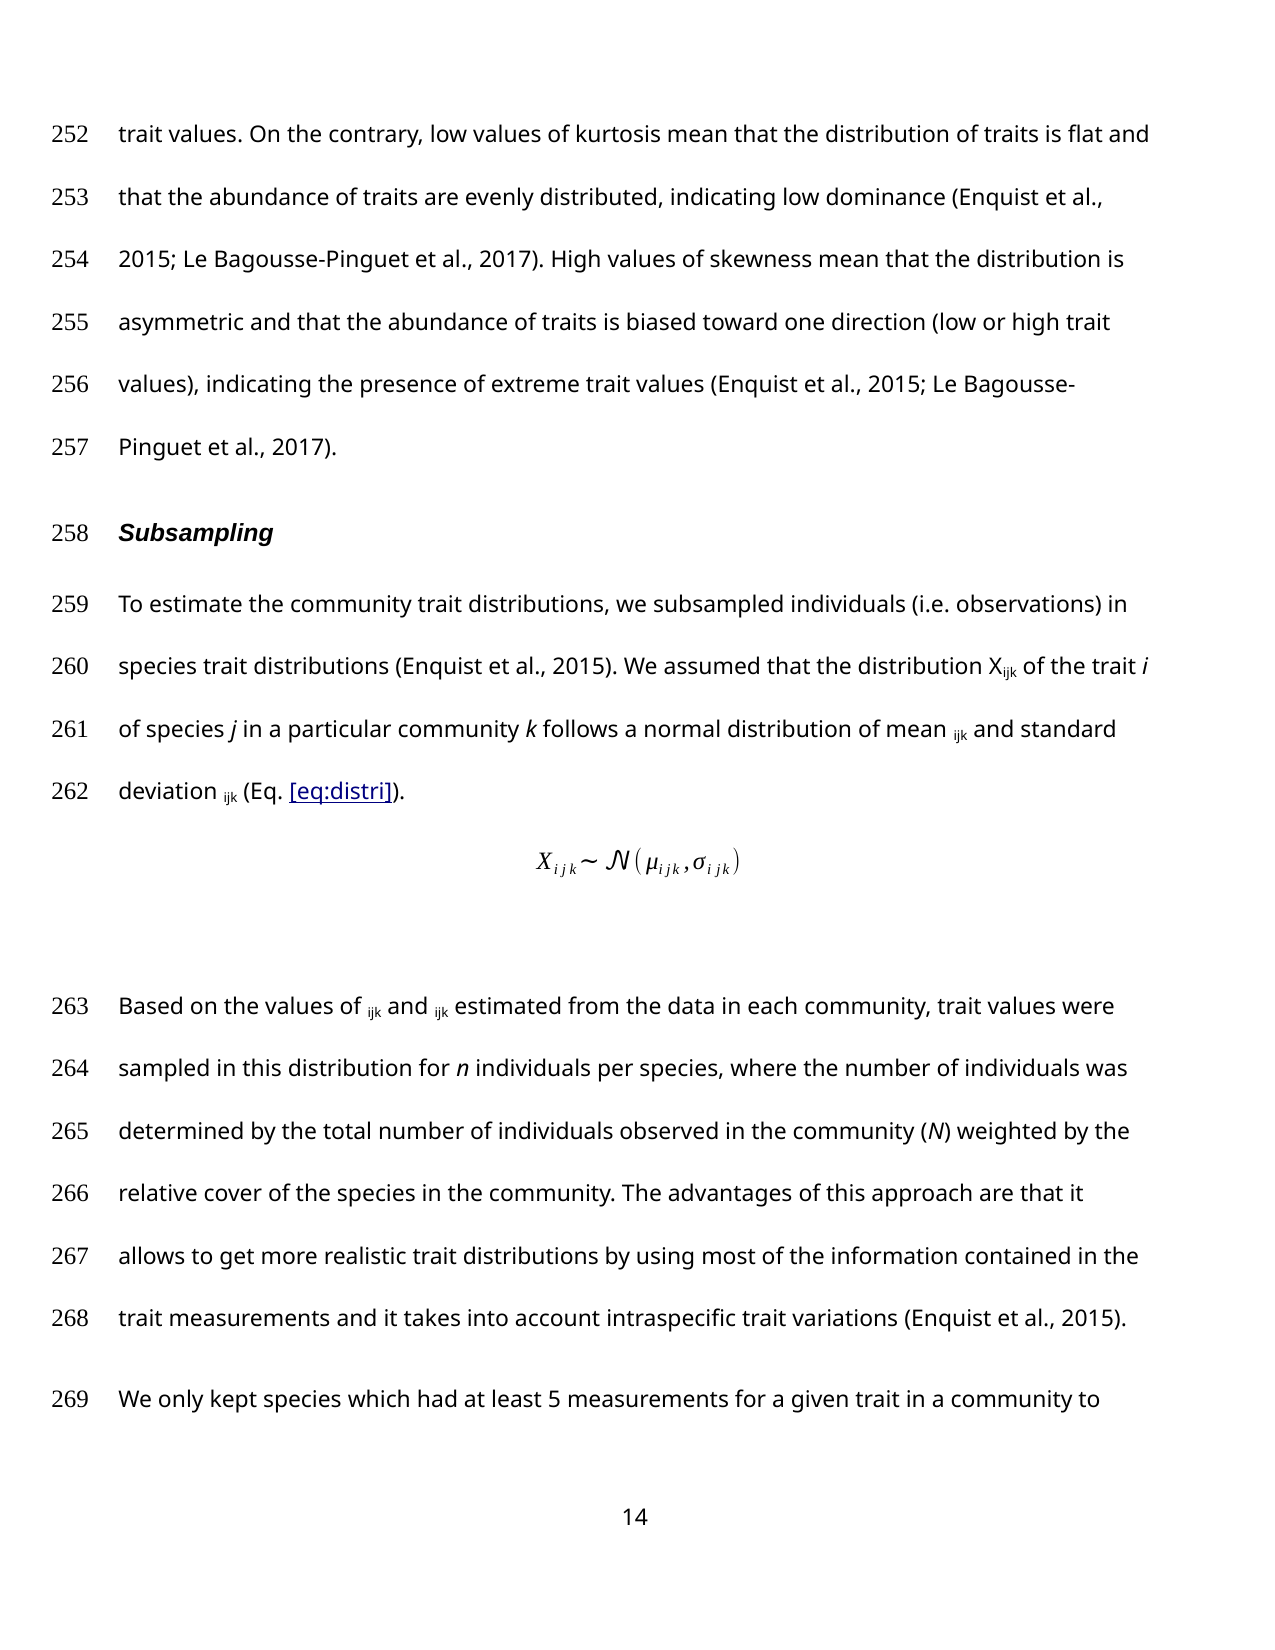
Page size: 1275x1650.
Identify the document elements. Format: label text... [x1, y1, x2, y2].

subtitle Subsampling [118, 518, 1157, 547]
text Based on the values of ijk and ijk estimated from the data in each community, trait values were sampled in this distribution for n individuals per species, where the number of individuals was determined by the total number of individuals observed in the community (N) weighted by the relative cover of the species in the community. The advantages of this approach are that it allows to get more realistic trait distributions by using most of the information contained in the trait measurements and it takes into account intraspecific trait variations (Enquist et al., 2015). [118, 990, 1157, 1334]
text trait values. On the contrary, low values of kurtosis mean that the distribution of traits is flat and that the abundance of traits are evenly distributed, indicating low dominance (Enquist et al., 2015; Le Bagousse-Pinguet et al., 2017). High values of skewness mean that the distribution is asymmetric and that the abundance of traits is biased toward one direction (low or high trait values), indicating the presence of extreme trait values (Enquist et al., 2015; Le Bagousse-Pinguet et al., 2017). [118, 118, 1157, 462]
text We only kept species which had at least 5 measurements for a given trait in a community to [118, 1383, 1157, 1414]
text To estimate the community trait distributions, we subsampled individuals (i.e. observations) in species trait distributions (Enquist et al., 2015). We assumed that the distribution Xijk of the trait i of species j in a particular community k follows a normal distribution of mean ijk and standard deviation ijk (Eq. [eq:distri]). [118, 588, 1157, 806]
